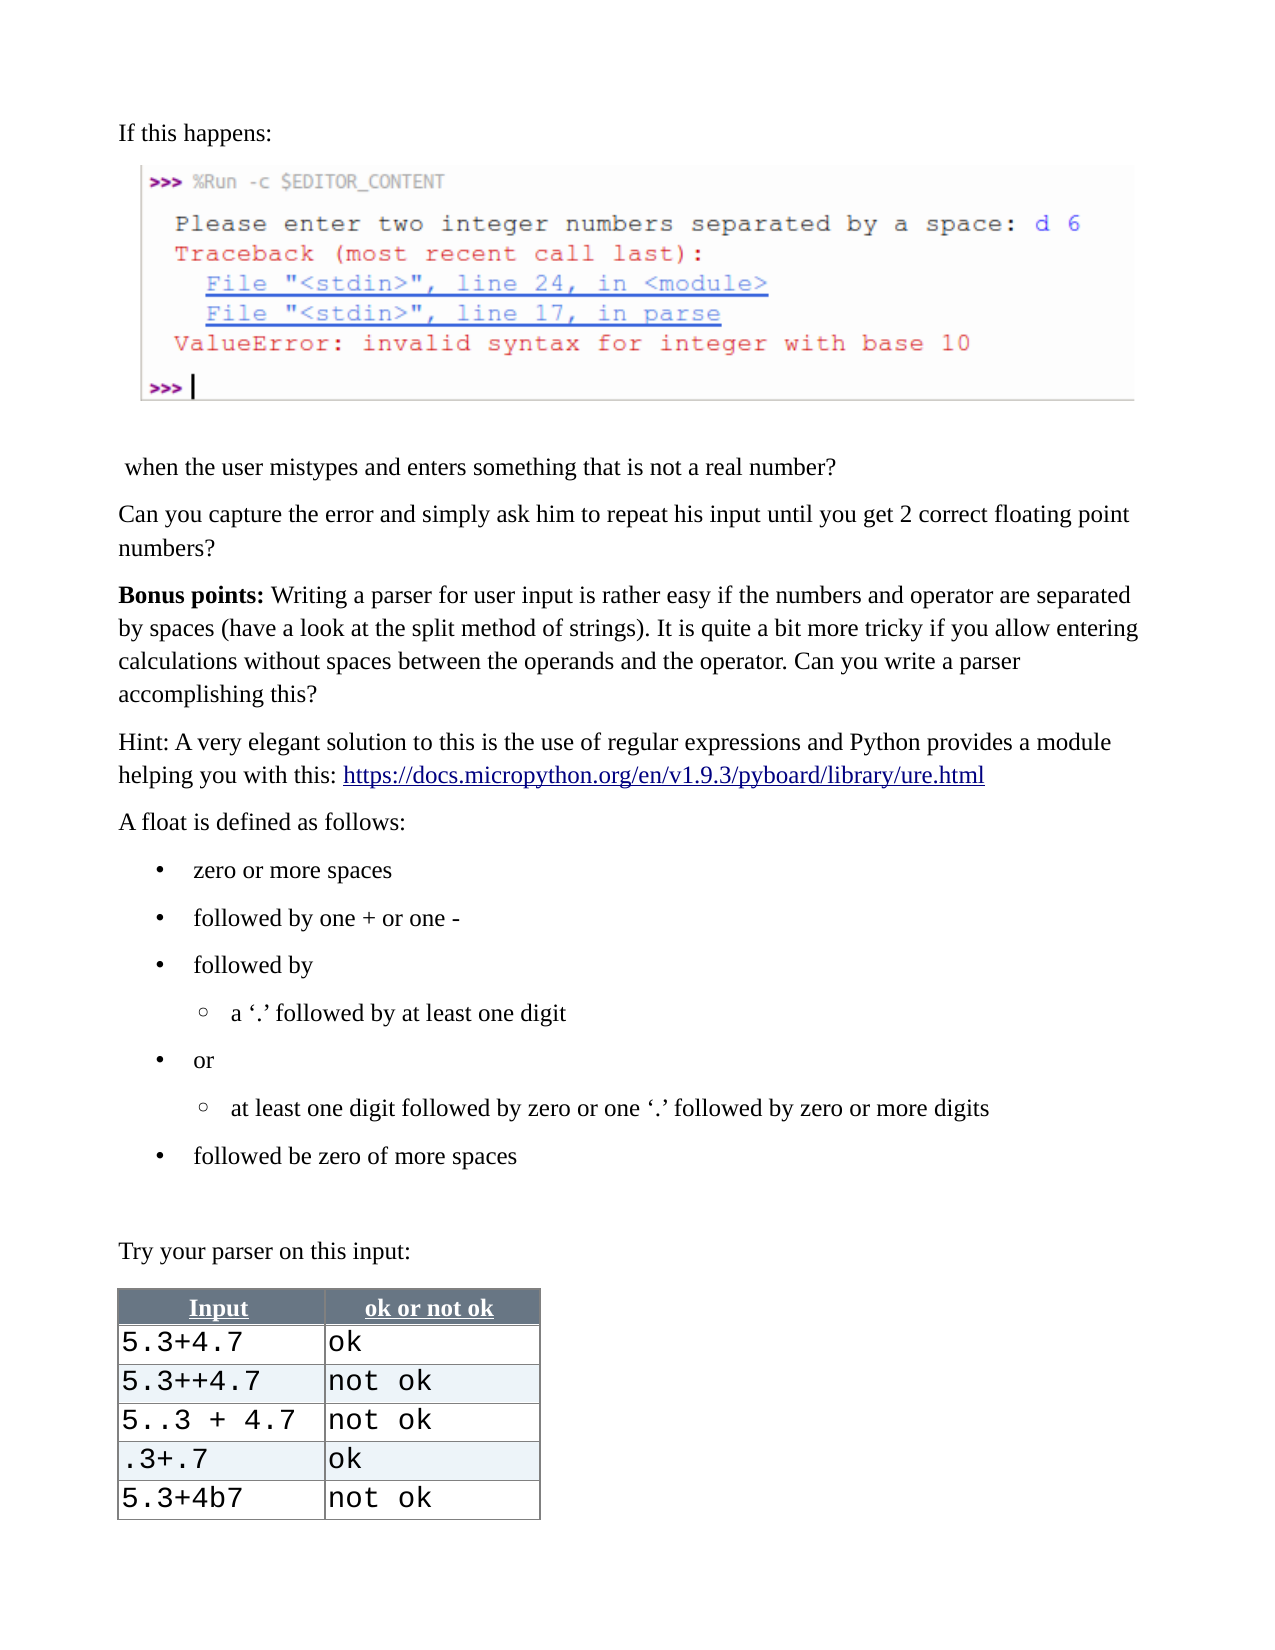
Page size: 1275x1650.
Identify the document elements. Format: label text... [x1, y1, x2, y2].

table_header ok or not ok [326, 1290, 539, 1324]
table_cell 5..3 + 4.7 [119, 1404, 324, 1441]
text when the user mistypes and enters something that is not a real number? [118, 452, 1157, 481]
table_cell .3+.7 [119, 1442, 324, 1480]
table_cell 5.3++4.7 [119, 1365, 324, 1402]
picture [140, 165, 1135, 401]
text Try your parser on this input: [118, 1236, 1157, 1265]
text A float is defined as follows: [118, 807, 1157, 836]
table_header Input [119, 1290, 324, 1324]
table_cell not ok [326, 1365, 539, 1402]
list followed by one + or one - [156, 903, 1157, 931]
table_cell 5.3+4b7 [119, 1481, 324, 1519]
table_cell ok [326, 1326, 539, 1363]
table_cell ok [326, 1442, 539, 1480]
list or [156, 1046, 1157, 1074]
list followed be zero of more spaces [156, 1141, 1157, 1169]
table_cell 5.3+4.7 [119, 1326, 324, 1363]
text Bonus points: Writing a parser for user input is rather easy if the numbers and operator are separated by spaces (have a look at the split method of strings). It is quite a bit more tricky if you allow entering calculations without spaces between the operands and the operator. Can you write a parser accomplishing this? [118, 580, 1157, 708]
list followed by [156, 950, 1157, 979]
list a ‘.’ followed by at least one digit [193, 998, 1157, 1027]
text Can you capture the error and simply ask him to repeat his input until you get 2 correct floating point numbers? [118, 499, 1157, 561]
list at least one digit followed by zero or one ‘.’ followed by zero or more digits [193, 1093, 1157, 1122]
list zero or more spaces [156, 855, 1157, 884]
table_cell not ok [326, 1404, 539, 1441]
table_cell not ok [326, 1481, 539, 1519]
text Hint: A very elegant solution to this is the use of regular expressions and Python provides a module helping you with this: https://docs.micropython.org/en/v1.9.3/pyboard/library/ure.html [118, 727, 1157, 789]
text If this happens: [118, 118, 1157, 147]
